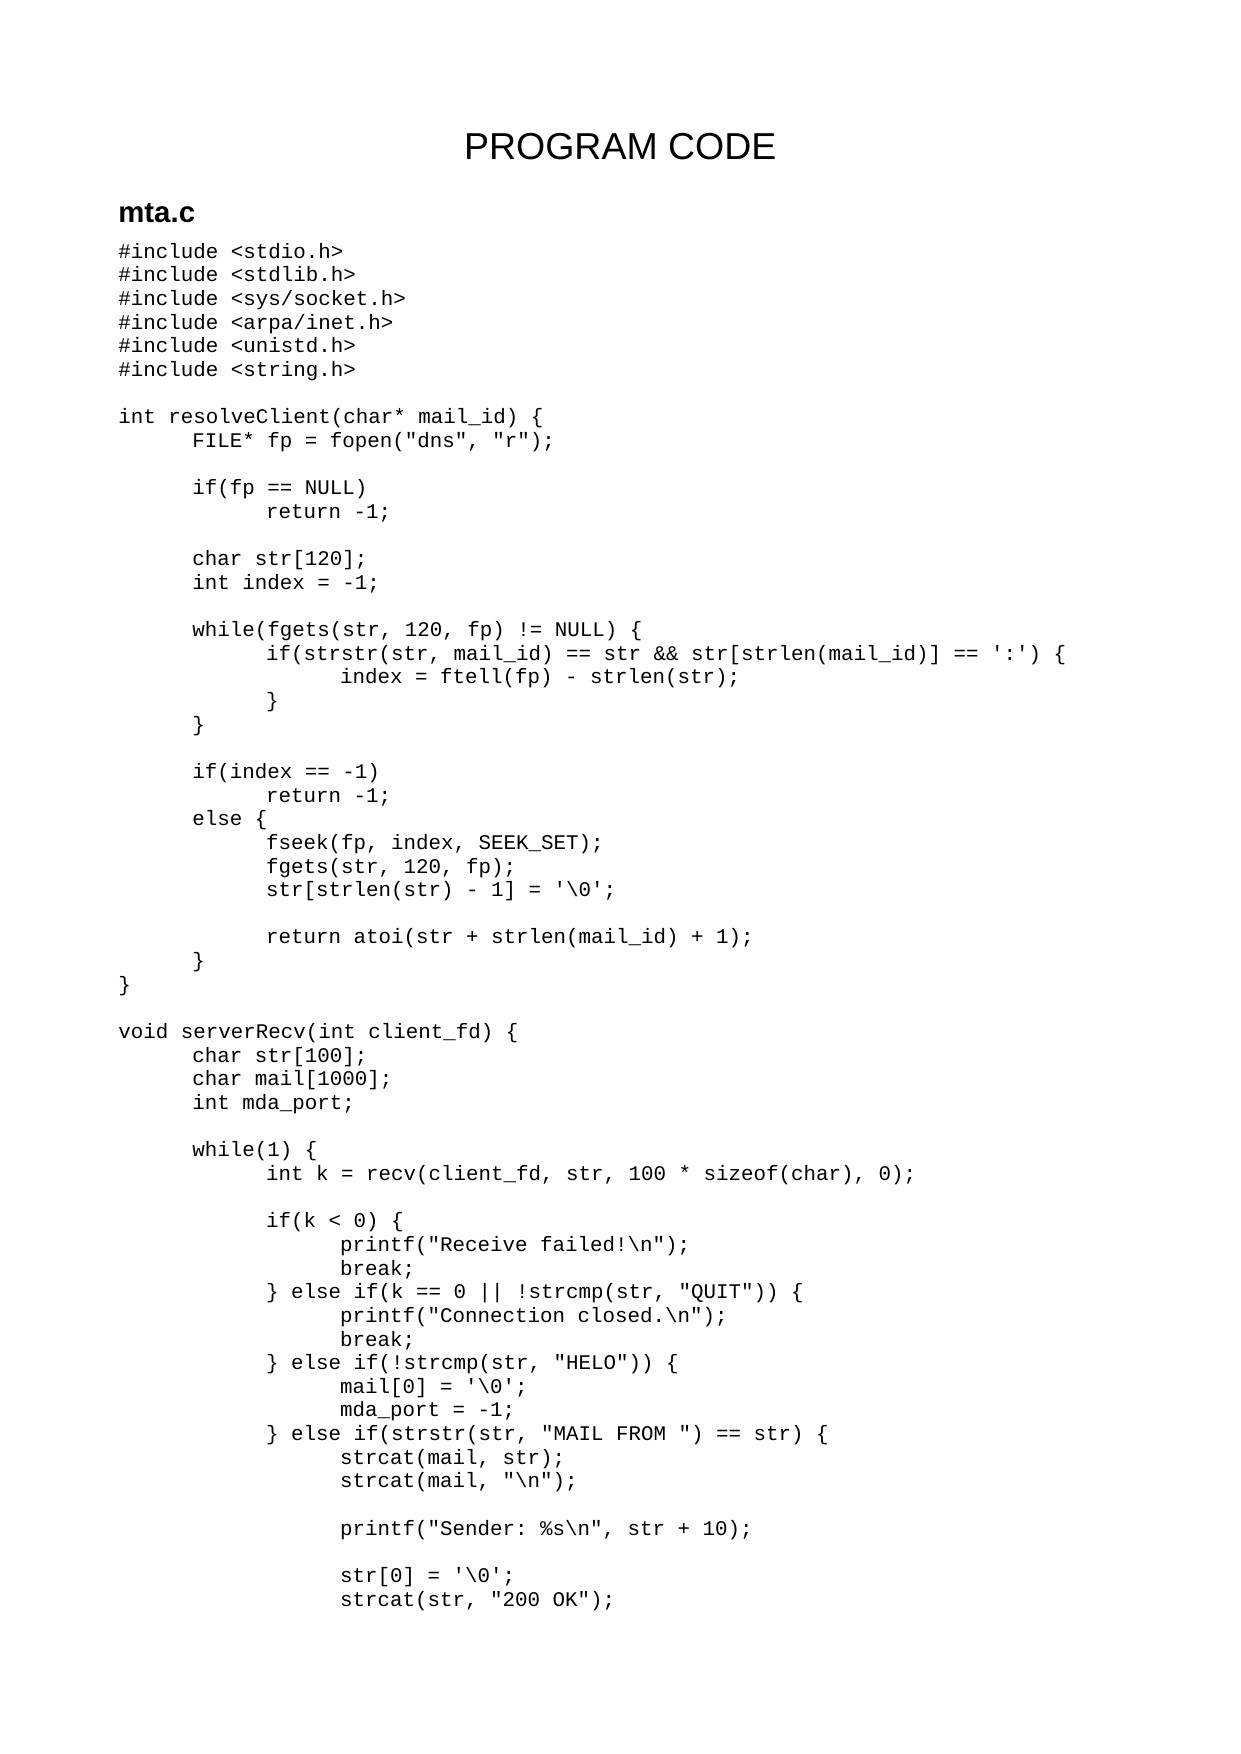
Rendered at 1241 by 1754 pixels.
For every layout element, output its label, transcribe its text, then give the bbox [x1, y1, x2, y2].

text if(index == -1) [118, 761, 1122, 785]
text strcat(mail, "\n"); [118, 1470, 1122, 1494]
text printf("Sender: %s\n", str + 10); [118, 1518, 1122, 1541]
text mail[0] = '\0'; [118, 1376, 1122, 1399]
text strcat(mail, str); [118, 1447, 1122, 1470]
text char str[120]; [118, 548, 1122, 572]
subtitle PROGRAM CODE [118, 124, 1122, 167]
text char str[100]; [118, 1045, 1122, 1068]
text while(1) { [118, 1139, 1122, 1163]
text if(fp == NULL) [118, 477, 1122, 501]
text #include <unistd.h> [118, 335, 1122, 359]
text printf("Connection closed.\n"); [118, 1305, 1122, 1328]
text strcat(str, "200 OK"); [118, 1589, 1122, 1612]
text void serverRecv(int client_fd) { [118, 1021, 1122, 1045]
text if(k < 0) { [118, 1210, 1122, 1234]
text if(strstr(str, mail_id) == str && str[strlen(mail_id)] == ':') { [118, 643, 1122, 666]
text while(fgets(str, 120, fp) != NULL) { [118, 619, 1122, 643]
text } [118, 690, 1122, 714]
text return -1; [118, 785, 1122, 808]
subtitle mta.c [118, 194, 1122, 228]
text char mail[1000]; [118, 1068, 1122, 1092]
text } else if(k == 0 || !strcmp(str, "QUIT")) { [118, 1281, 1122, 1305]
text printf("Receive failed!\n"); [118, 1234, 1122, 1258]
text int resolveClient(char* mail_id) { [118, 406, 1122, 430]
text break; [118, 1258, 1122, 1281]
text str[strlen(str) - 1] = '\0'; [118, 879, 1122, 903]
text index = ftell(fp) - strlen(str); [118, 666, 1122, 690]
text #include <arpa/inet.h> [118, 312, 1122, 335]
text #include <stdlib.h> [118, 264, 1122, 288]
text } else if(!strcmp(str, "HELO")) { [118, 1352, 1122, 1376]
text } else if(strstr(str, "MAIL FROM ") == str) { [118, 1423, 1122, 1447]
text mda_port = -1; [118, 1399, 1122, 1423]
text FILE* fp = fopen("dns", "r"); [118, 430, 1122, 454]
text int mda_port; [118, 1092, 1122, 1116]
text } [118, 950, 1122, 974]
text fgets(str, 120, fp); [118, 856, 1122, 879]
text break; [118, 1328, 1122, 1352]
text fseek(fp, index, SEEK_SET); [118, 832, 1122, 856]
text else { [118, 808, 1122, 832]
text } [118, 714, 1122, 737]
text int k = recv(client_fd, str, 100 * sizeof(char), 0); [118, 1163, 1122, 1187]
text #include <string.h> [118, 359, 1122, 383]
text #include <stdio.h> [118, 241, 1122, 264]
text return atoi(str + strlen(mail_id) + 1); [118, 927, 1122, 950]
text #include <sys/socket.h> [118, 288, 1122, 312]
text return -1; [118, 501, 1122, 524]
text str[0] = '\0'; [118, 1565, 1122, 1589]
text } [118, 974, 1122, 997]
text int index = -1; [118, 572, 1122, 596]
